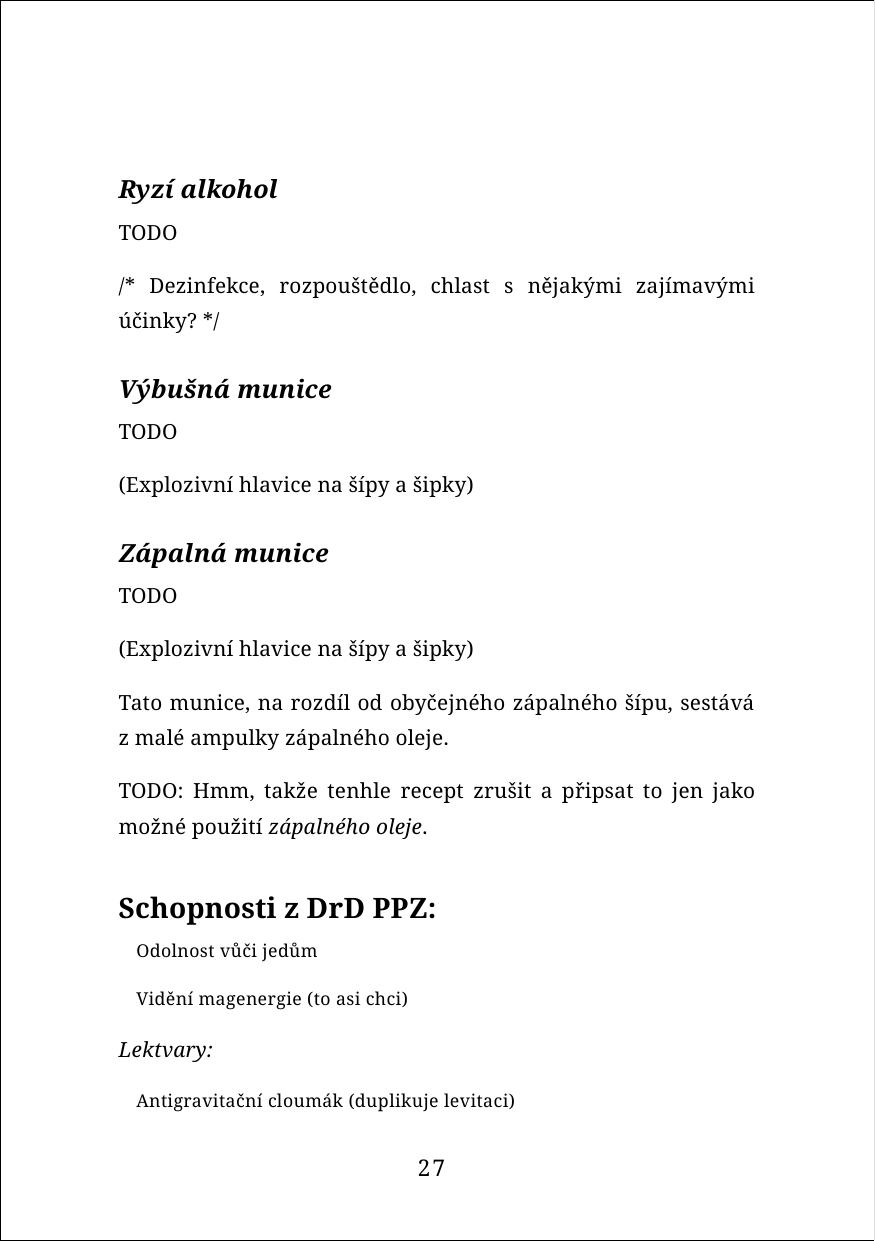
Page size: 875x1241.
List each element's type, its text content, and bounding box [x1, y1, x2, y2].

text (Explozivní hlavice na šípy a šipky) [118, 470, 756, 499]
subtitle Zápalná munice [118, 535, 756, 569]
subtitle Schopnosti z DrD PPZ: [118, 889, 756, 927]
text /* Dezinfekce, rozpouštědlo, chlast s nějakými zajímavými účinky? */ [118, 271, 756, 335]
subtitle Výbušná munice [118, 371, 756, 405]
text Tato munice, na rozdíl od obyčejného zápalného šípu, sestává z malé ampulky zápalného oleje. [118, 688, 756, 752]
text Antigravitační cloumák (duplikuje levitaci) [136, 1088, 756, 1112]
text Vidění magenergie (to asi chci) [136, 987, 756, 1011]
subtitle Ryzí alkohol [118, 172, 756, 206]
text (Explozivní hlavice na šípy a šipky) [118, 634, 756, 663]
text TODO [118, 417, 756, 446]
text Lektvary: [118, 1035, 756, 1063]
text TODO [118, 218, 756, 246]
text TODO: Hmm, takže tenhle recept zrušit a připsat to jen jako možné použití zápalného oleje. [118, 776, 756, 840]
text Odolnost vůči jedům [136, 939, 756, 963]
text TODO [118, 581, 756, 610]
